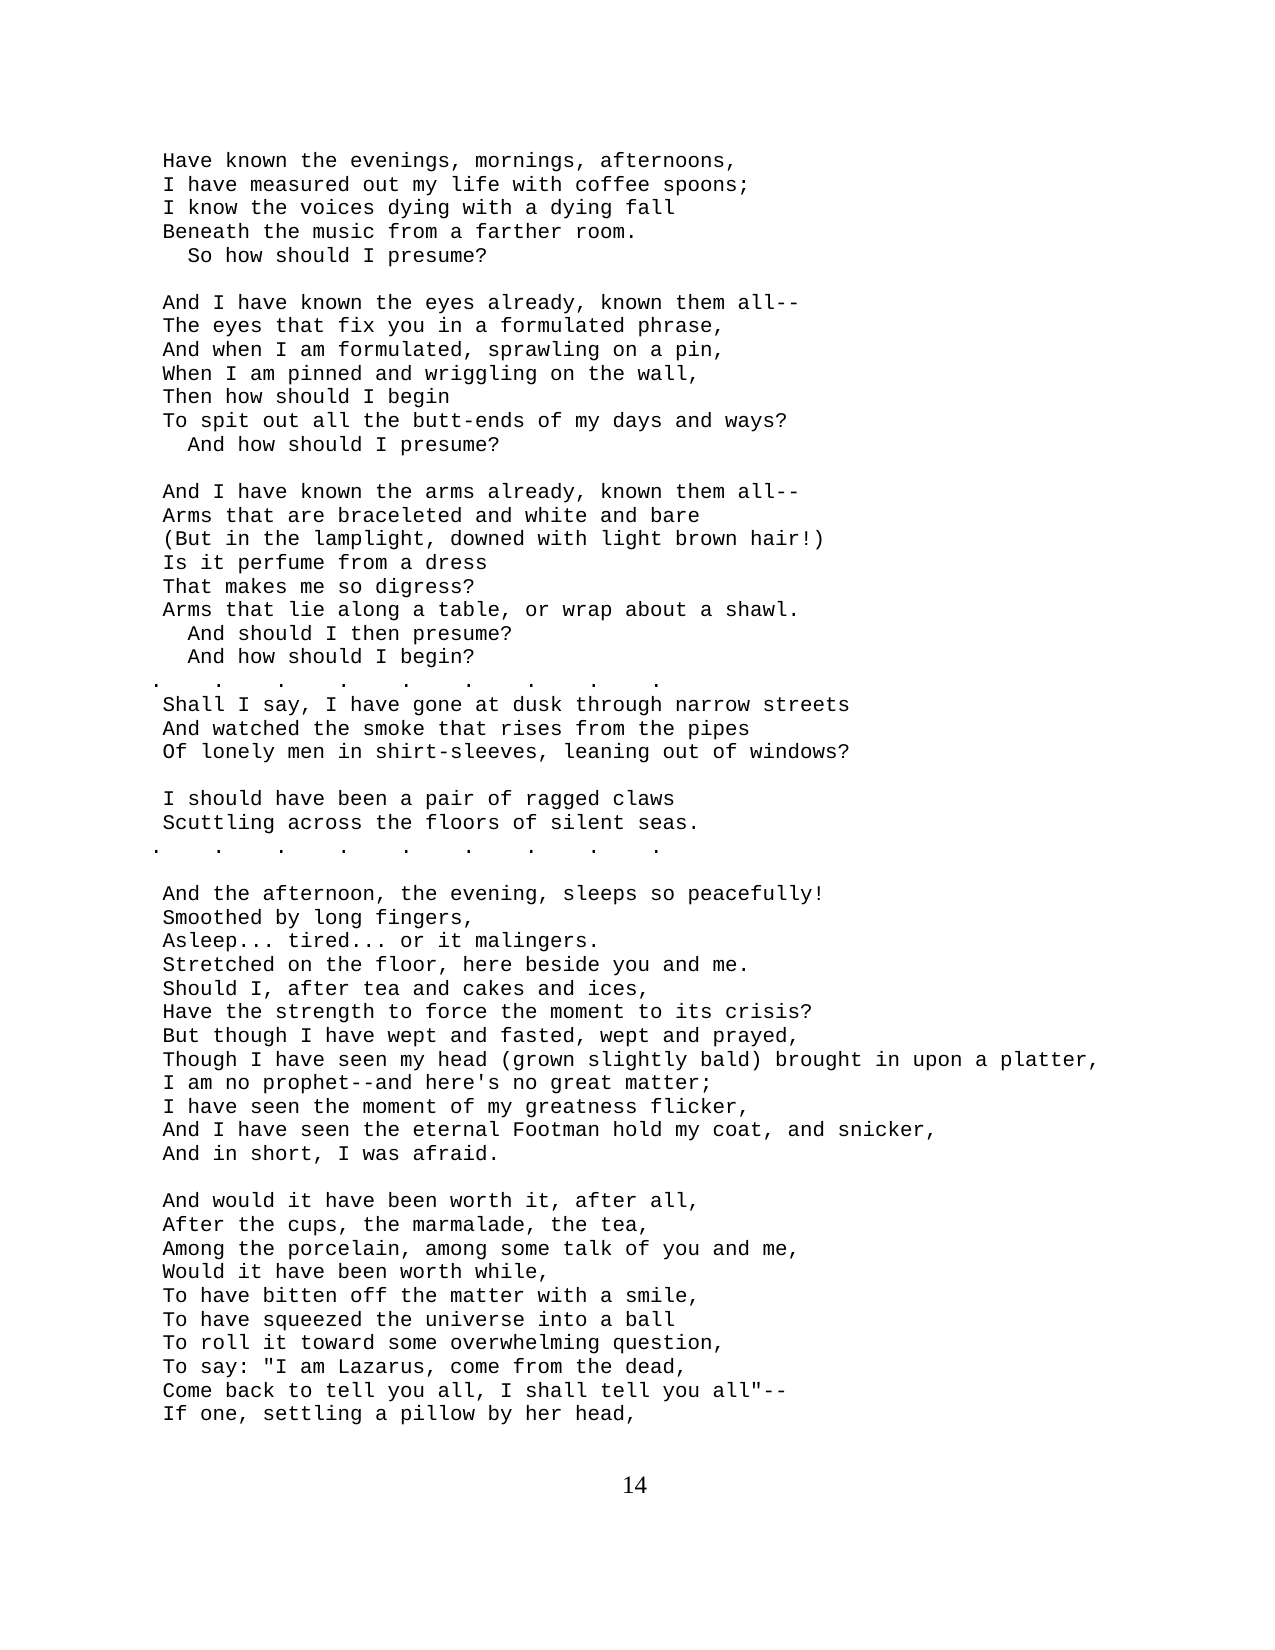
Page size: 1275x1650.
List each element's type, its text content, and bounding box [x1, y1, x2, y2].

text Shall I say, I have gone at dusk through narrow streets [150, 694, 1125, 717]
text And I have known the eyes already, known them all-- [150, 292, 1125, 316]
text Stretched on the floor, here beside you and me. [150, 954, 1125, 978]
text Come back to tell you all, I shall tell you all"-- [150, 1379, 1125, 1403]
text The eyes that fix you in a formulated phrase, [150, 316, 1125, 339]
text Would it have been worth while, [150, 1261, 1125, 1285]
text And watched the smoke that rises from the pipes [150, 717, 1125, 741]
text Scuttling across the floors of silent seas. [150, 812, 1125, 836]
text To say: "I am Lazarus, come from the dead, [150, 1356, 1125, 1379]
text Is it perfume from a dress [150, 552, 1125, 576]
text Asleep... tired... or it malingers. [150, 930, 1125, 954]
text After the cups, the marmalade, the tea, [150, 1214, 1125, 1238]
text And the afternoon, the evening, sleeps so peacefully! [150, 883, 1125, 907]
text To roll it toward some overwhelming question, [150, 1332, 1125, 1356]
text Arms that lie along a table, or wrap about a shawl. [150, 599, 1125, 623]
text Arms that are braceleted and white and bare [150, 505, 1125, 528]
text And in short, I was afraid. [150, 1143, 1125, 1167]
text If one, settling a pillow by her head, [150, 1403, 1125, 1427]
text To have squeezed the universe into a ball [150, 1309, 1125, 1332]
text So how should I presume? [150, 244, 1125, 268]
text And should I then presume? [150, 623, 1125, 647]
text And I have seen the eternal Footman hold my coat, and snicker, [150, 1119, 1125, 1143]
text Beneath the music from a farther room. [150, 221, 1125, 244]
text Among the porcelain, among some talk of you and me, [150, 1238, 1125, 1261]
text And how should I begin? [150, 647, 1125, 670]
text To spit out all the butt-ends of my days and ways? [150, 410, 1125, 434]
text And would it have been worth it, after all, [150, 1190, 1125, 1214]
text . . . . . . . . . [150, 836, 1125, 859]
text That makes me so digress? [150, 576, 1125, 599]
text Have known the evenings, mornings, afternoons, [150, 150, 1125, 174]
text When I am pinned and wriggling on the wall, [150, 363, 1125, 386]
text Should I, after tea and cakes and ices, [150, 978, 1125, 1001]
text Though I have seen my head (grown slightly bald) brought in upon a platter, [150, 1048, 1125, 1072]
text To have bitten off the matter with a smile, [150, 1285, 1125, 1309]
text Have the strength to force the moment to its crisis? [150, 1001, 1125, 1025]
text And how should I presume? [150, 434, 1125, 457]
text I should have been a pair of ragged claws [150, 788, 1125, 812]
text But though I have wept and fasted, wept and prayed, [150, 1025, 1125, 1048]
text Smoothed by long fingers, [150, 907, 1125, 930]
text . . . . . . . . . [150, 670, 1125, 694]
text I know the voices dying with a dying fall [150, 197, 1125, 221]
text And I have known the arms already, known them all-- [150, 481, 1125, 505]
text (But in the lamplight, downed with light brown hair!) [150, 528, 1125, 552]
text And when I am formulated, sprawling on a pin, [150, 339, 1125, 363]
text Of lonely men in shirt-sleeves, leaning out of windows? [150, 741, 1125, 765]
text I have measured out my life with coffee spoons; [150, 174, 1125, 197]
text I have seen the moment of my greatness flicker, [150, 1096, 1125, 1119]
text I am no prophet--and here's no great matter; [150, 1072, 1125, 1096]
text Then how should I begin [150, 386, 1125, 410]
